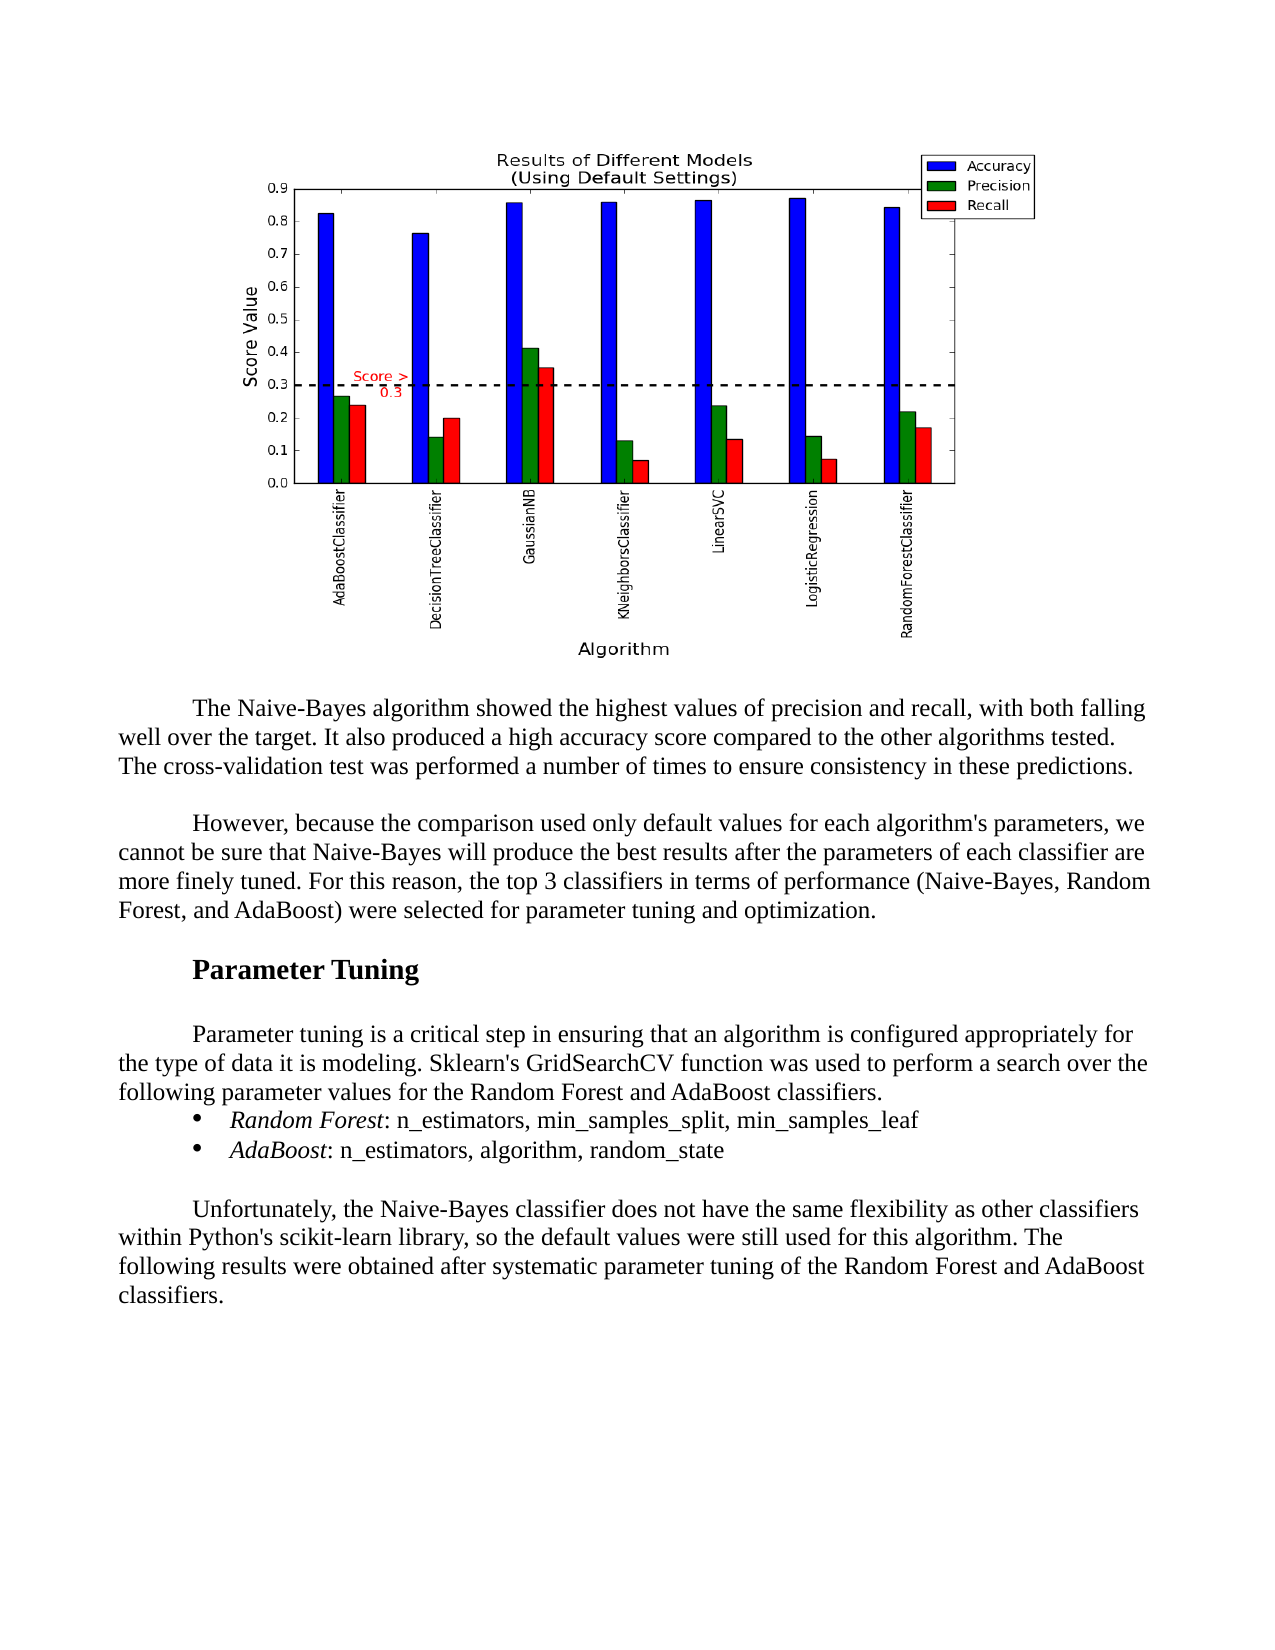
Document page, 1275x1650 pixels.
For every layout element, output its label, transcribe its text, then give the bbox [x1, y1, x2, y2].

list AdaBoost: n_estimators, algorithm, random_state [192, 1135, 1157, 1165]
text Parameter Tuning [118, 952, 1157, 986]
text However, because the comparison used only default values for each algorithm's parameters, we cannot be sure that Naive-Bayes will produce the best results after the parameters of each classifier are more finely tuned. For this reason, the top 3 classifiers in terms of performance (Naive-Bayes, Random Forest, and AdaBoost) were selected for parameter tuning and optimization. [118, 808, 1157, 923]
text Parameter tuning is a critical step in ensuring that an algorithm is configured appropriately for the type of data it is modeling. Sklearn's GridSearchCV function was used to perform a search over the following parameter values for the Random Forest and AdaBoost classifiers. [118, 1019, 1157, 1106]
list Random Forest: n_estimators, min_samples_split, min_samples_leaf [192, 1106, 1157, 1135]
text The Naive-Bayes algorithm showed the highest values of precision and recall, with both falling well over the target. It also produced a high accuracy score compared to the other algorithms tested. The cross-validation test was performed a number of times to ensure consistency in these predictions. [118, 693, 1157, 780]
picture [235, 146, 1040, 665]
text Unfortunately, the Naive-Bayes classifier does not have the same flexibility as other classifiers within Python's scikit-learn library, so the default values were still used for this algorithm. The following results were obtained after systematic parameter tuning of the Random Forest and AdaBoost classifiers. [118, 1194, 1157, 1309]
